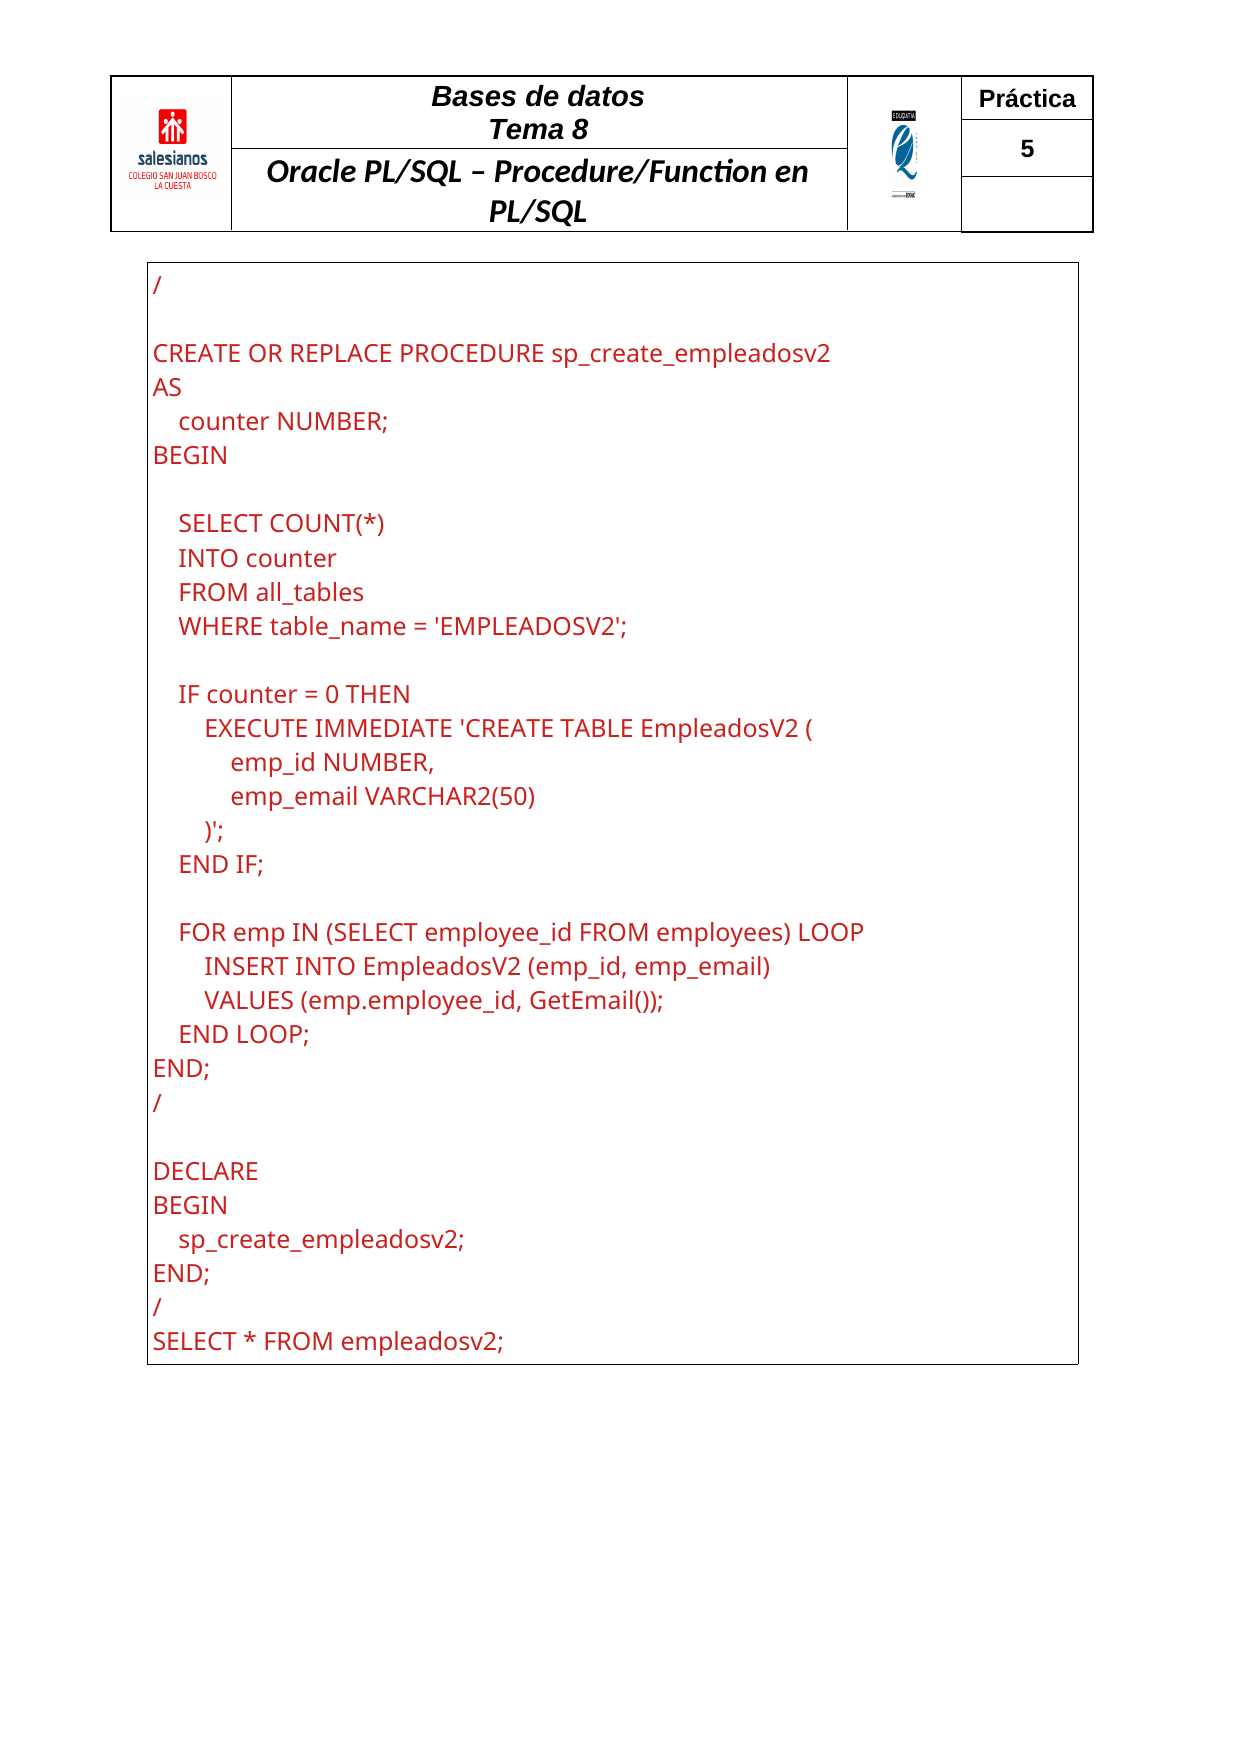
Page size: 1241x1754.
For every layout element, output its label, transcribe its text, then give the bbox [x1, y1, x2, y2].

picture [891, 110, 918, 198]
picture [119, 96, 229, 203]
table_header / CREATE OR REPLACE PROCEDURE sp_create_empleadosv2 AS counter NUMBER; BEGIN SELECT COUNT(*) INTO counter FROM all_tables WHERE table_name = 'EMPLEADOSV2'; IF counter = 0 THEN EXECUTE IMMEDIATE 'CREATE TABLE EmpleadosV2 ( emp_id NUMBER, emp_email VARCHAR2(50) )'; END IF; FOR emp IN (SELECT employee_id FROM employees) LOOP INSERT INTO EmpleadosV2 (emp_id, emp_email) VALUES (emp.employee_id, GetEmail()); END LOOP; END; / DECLARE BEGIN sp_create_empleadosv2; END; / SELECT * FROM empleadosv2; [148, 263, 1078, 1363]
